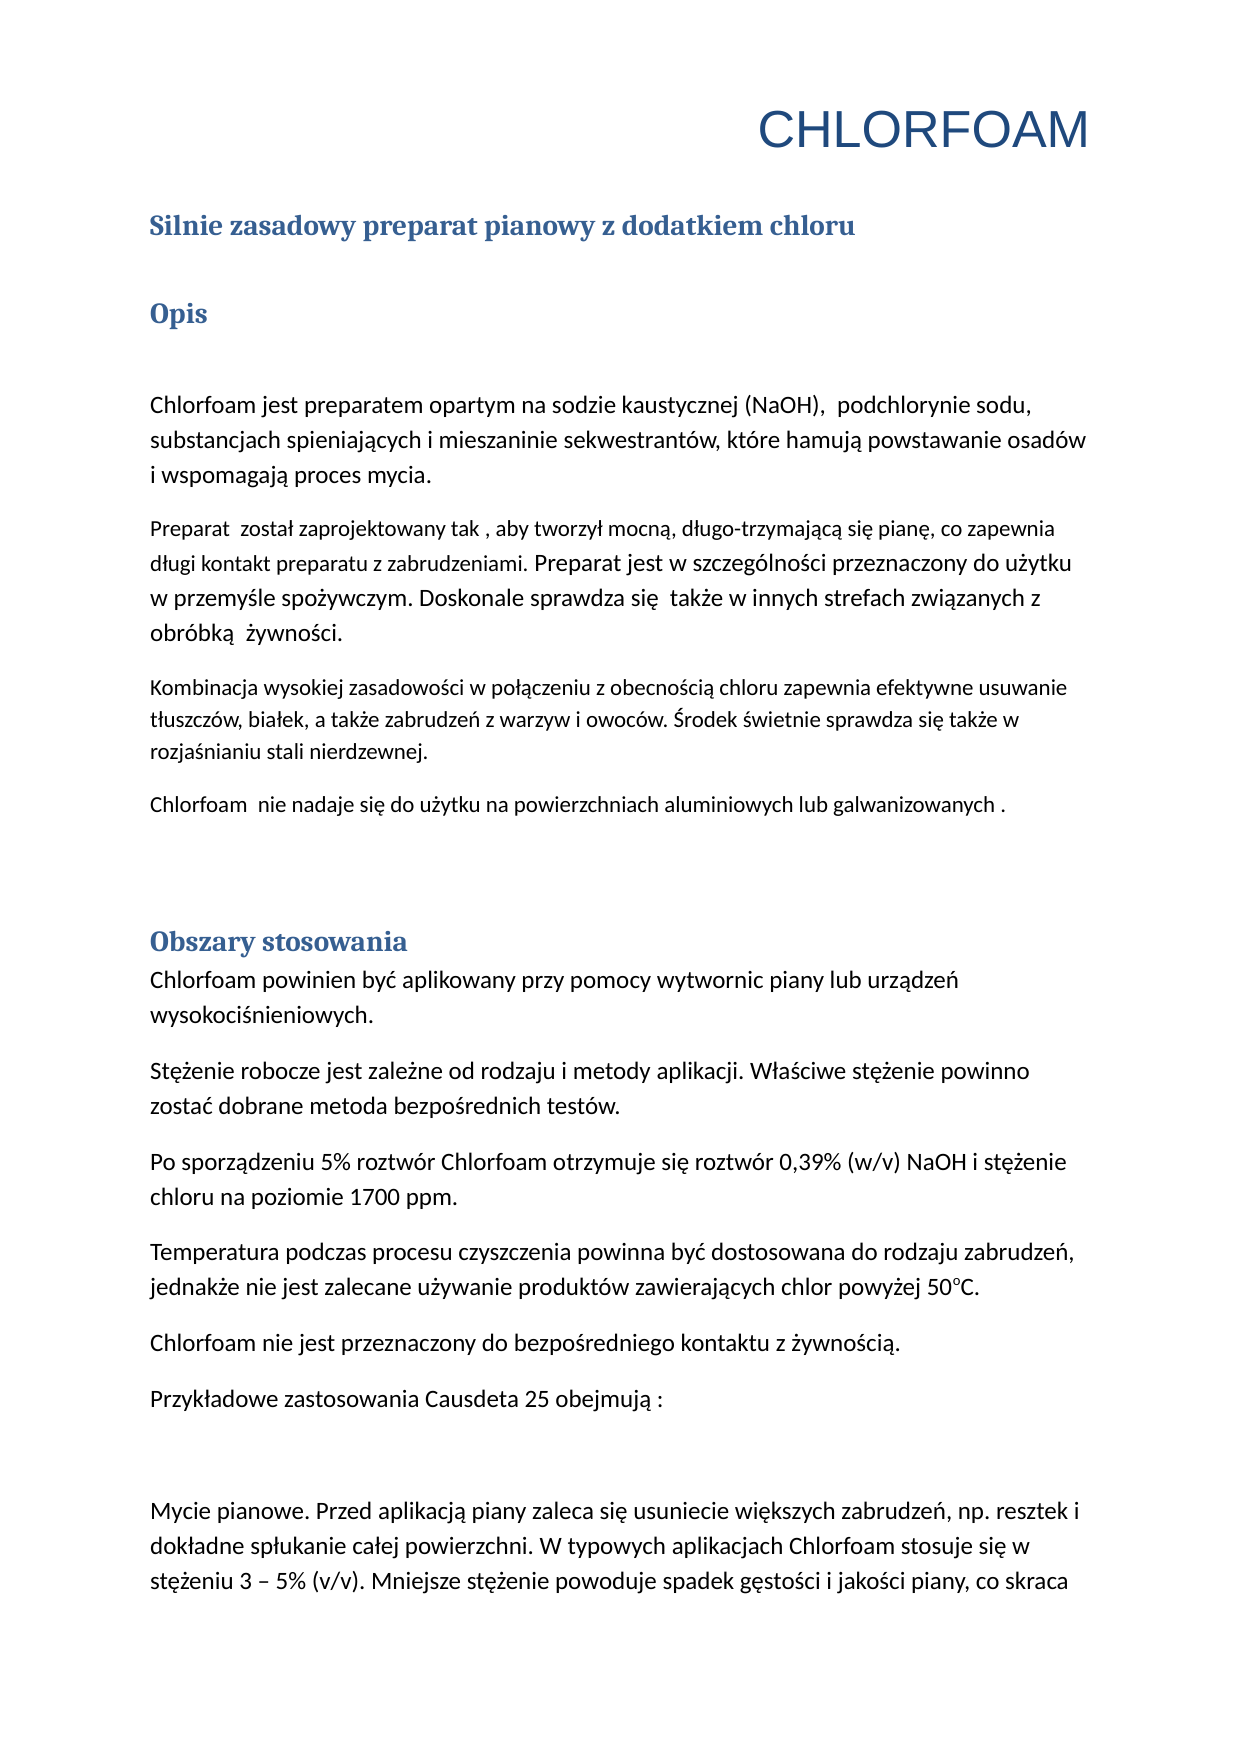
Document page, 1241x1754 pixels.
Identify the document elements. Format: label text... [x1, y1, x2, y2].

text Chlorfoam jest preparatem opartym na sodzie kaustycznej (NaOH), podchlorynie sodu, substancjach spieniających i mieszaninie sekwestrantów, które hamują powstawanie osadów i wspomagają proces mycia. [150, 389, 1090, 489]
text Preparat został zaprojektowany tak , aby tworzył mocną, długo-trzymającą się pianę, co zapewnia długi kontakt preparatu z zabrudzeniami. Preparat jest w szczególności przeznaczony do użytku w przemyśle spożywczym. Doskonale sprawdza się także w innych strefach związanych z obróbką żywności. [150, 514, 1090, 648]
text Po sporządzeniu 5% roztwór Chlorfoam otrzymuje się roztwór 0,39% (w/v) NaOH i stężenie chloru na poziomie 1700 ppm. [150, 1146, 1090, 1211]
text Chlorfoam powinien być aplikowany przy pomocy wytwornic piany lub urządzeń wysokociśnieniowych. [150, 964, 1090, 1029]
text Przykładowe zastosowania Causdeta 25 obejmują : [150, 1383, 1090, 1414]
text Chlorfoam nie nadaje się do użytku na powierzchniach aluminiowych lub galwanizowanych . [150, 790, 1090, 818]
subtitle Opis [150, 297, 1090, 331]
subtitle Silnie zasadowy preparat pianowy z dodatkiem chloru [150, 209, 1090, 242]
text Temperatura podczas procesu czyszczenia powinna być dostosowana do rodzaju zabrudzeń, jednakże nie jest zalecane używanie produktów zawierających chlor powyżej 50oC. [150, 1237, 1090, 1302]
text Stężenie robocze jest zależne od rodzaju i metody aplikacji. Właściwe stężenie powinno zostać dobrane metoda bezpośrednich testów. [150, 1055, 1090, 1120]
text Kombinacja wysokiej zasadowości w połączeniu z obecnością chloru zapewnia efektywne usuwanie tłuszczów, białek, a także zabrudzeń z warzyw i owoców. Środek świetnie sprawdza się także w rozjaśnianiu stali nierdzewnej. [150, 673, 1090, 765]
subtitle Obszary stosowania [150, 926, 1090, 959]
text Chlorfoam nie jest przeznaczony do bezpośredniego kontaktu z żywnością. [150, 1327, 1090, 1358]
text Mycie pianowe. Przed aplikacją piany zaleca się usuniecie większych zabrudzeń, np. resztek i dokładne spłukanie całej powierzchni. W typowych aplikacjach Chlorfoam stosuje się w stężeniu 3 – 5% (v/v). Mniejsze stężenie powoduje spadek gęstości i jakości piany, co skraca [150, 1495, 1090, 1595]
